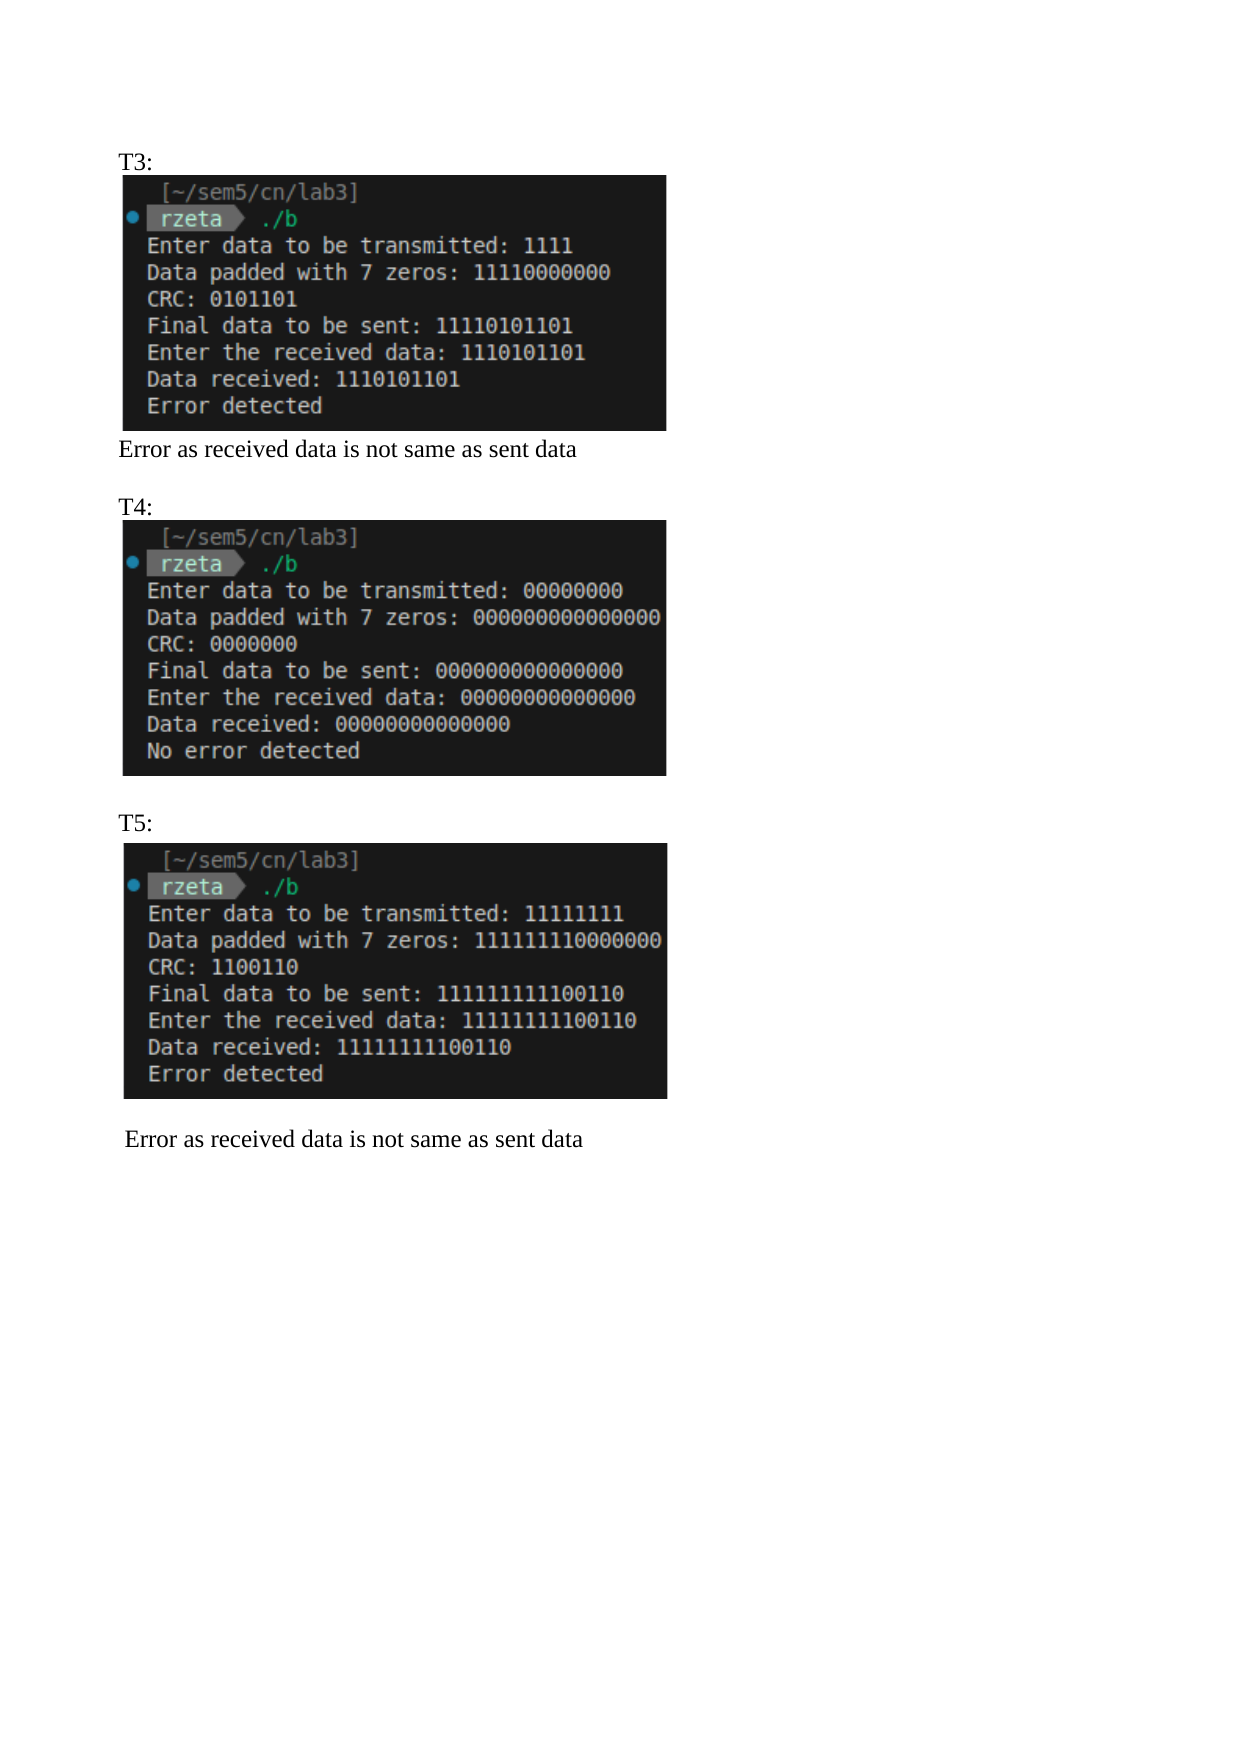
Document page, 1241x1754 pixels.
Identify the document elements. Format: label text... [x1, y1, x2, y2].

picture [122, 520, 667, 776]
picture [123, 843, 668, 1099]
picture [122, 175, 667, 431]
text T3: [118, 118, 1122, 176]
text Error as received data is not same as sent data [118, 837, 1122, 1584]
text T5: [118, 521, 1122, 837]
text T4: [118, 492, 1122, 521]
text Error as received data is not same as sent data [118, 176, 1122, 463]
